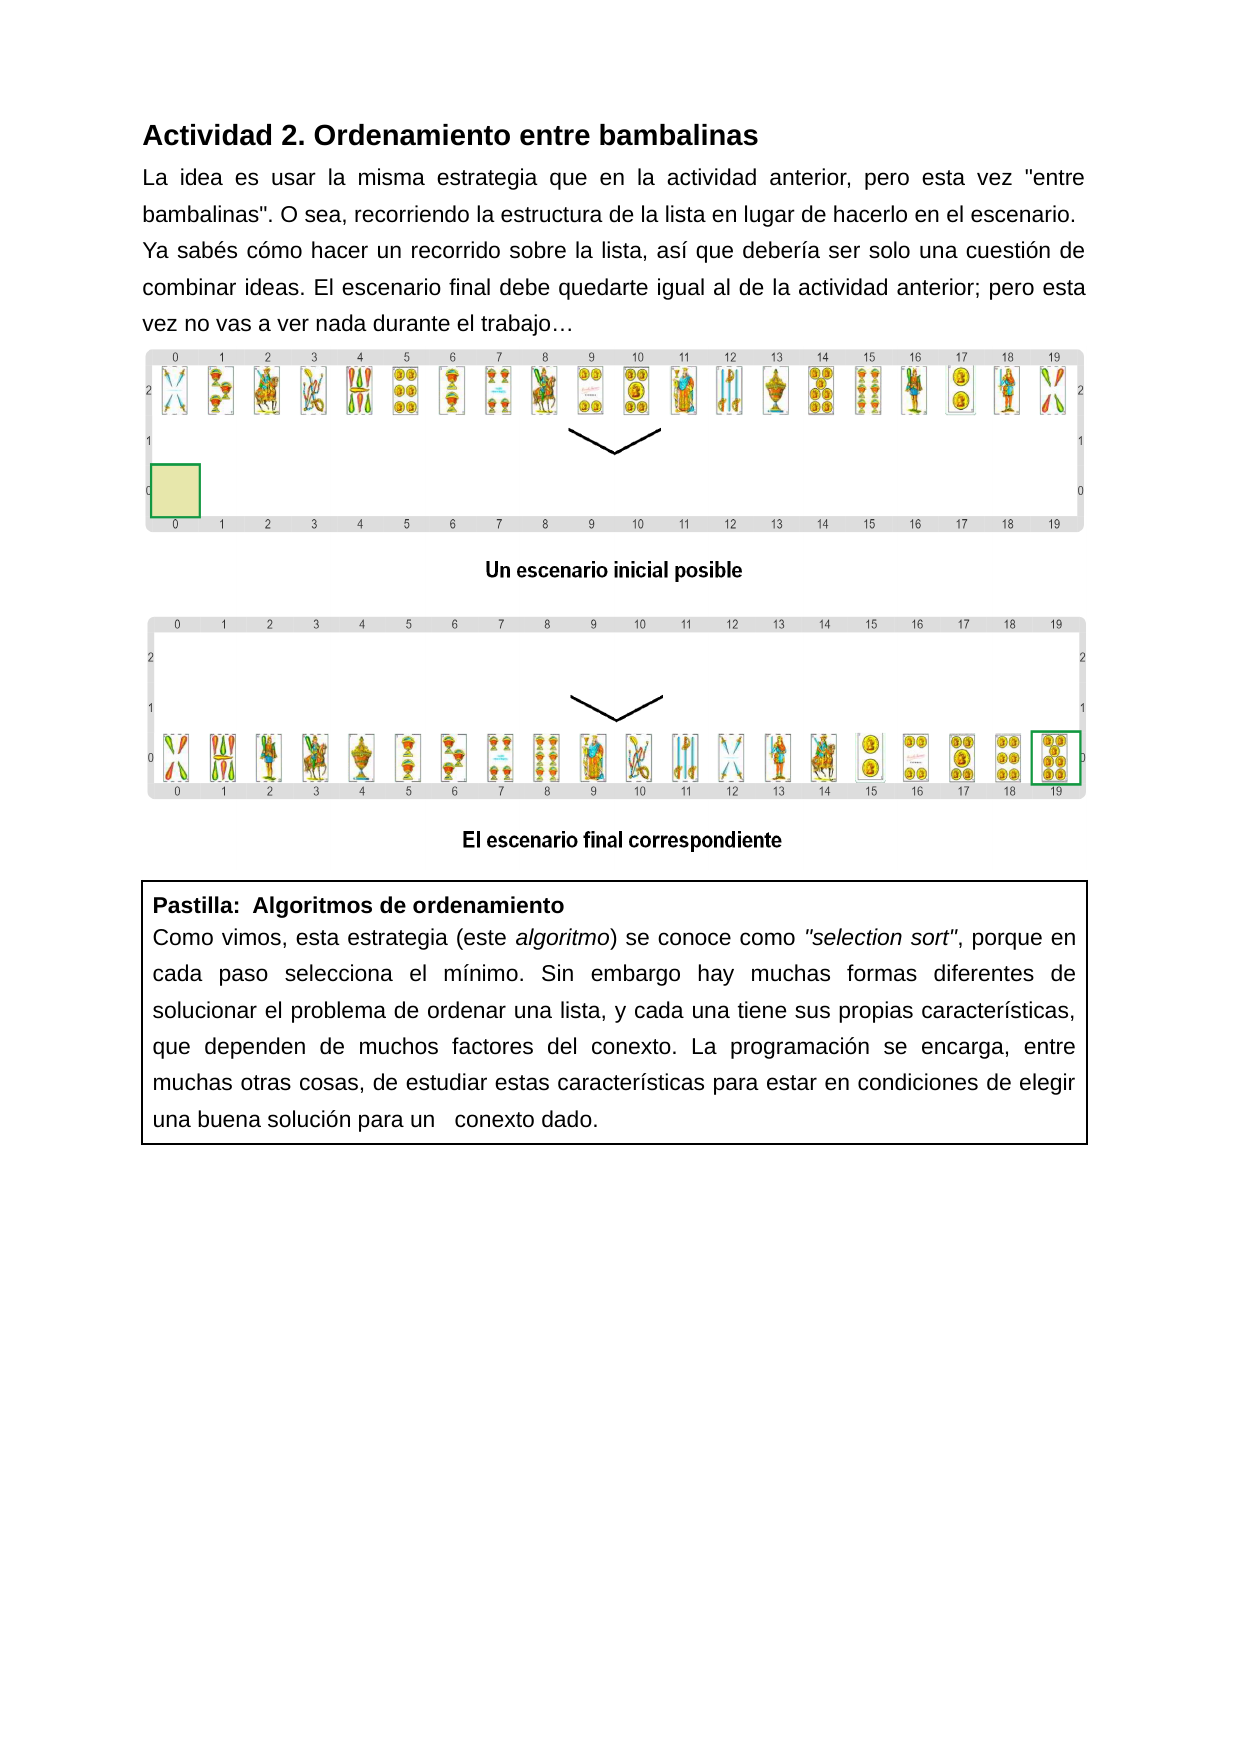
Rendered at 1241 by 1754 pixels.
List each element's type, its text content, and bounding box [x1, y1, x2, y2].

text La idea es usar la misma estrategia que en la actividad anterior, pero esta vez "entre bambalinas". O sea, recorriendo la estructura de la lista en lugar de hacerlo en el escenario. [142, 164, 1087, 227]
table_header Pastilla: Algoritmos de ordenamiento Como vimos, esta estrategia (este algoritmo) se conoce como "selection sort", porque en cada paso selecciona el mínimo. Sin embargo hay muchas formas diferentes de solucionar el problema de ordenar una lista, y cada una tiene sus propias características, que dependen de muchos factores del conexto. La programación se encarga, entre muchas otras cosas, de estudiar estas características para estar en condiciones de elegir una buena solución para un conexto dado. [143, 882, 1086, 1142]
text Ya sabés cómo hacer un recorrido sobre la lista, así que debería ser solo una cuestión de combinar ideas. El escenario final debe quedarte igual al de la actividad anterior; pero esta vez no vas a ver nada durante el trabajo… [142, 237, 1087, 336]
picture [142, 346, 1087, 870]
text Actividad 2. Ordenamiento entre bambalinas [142, 118, 1087, 152]
